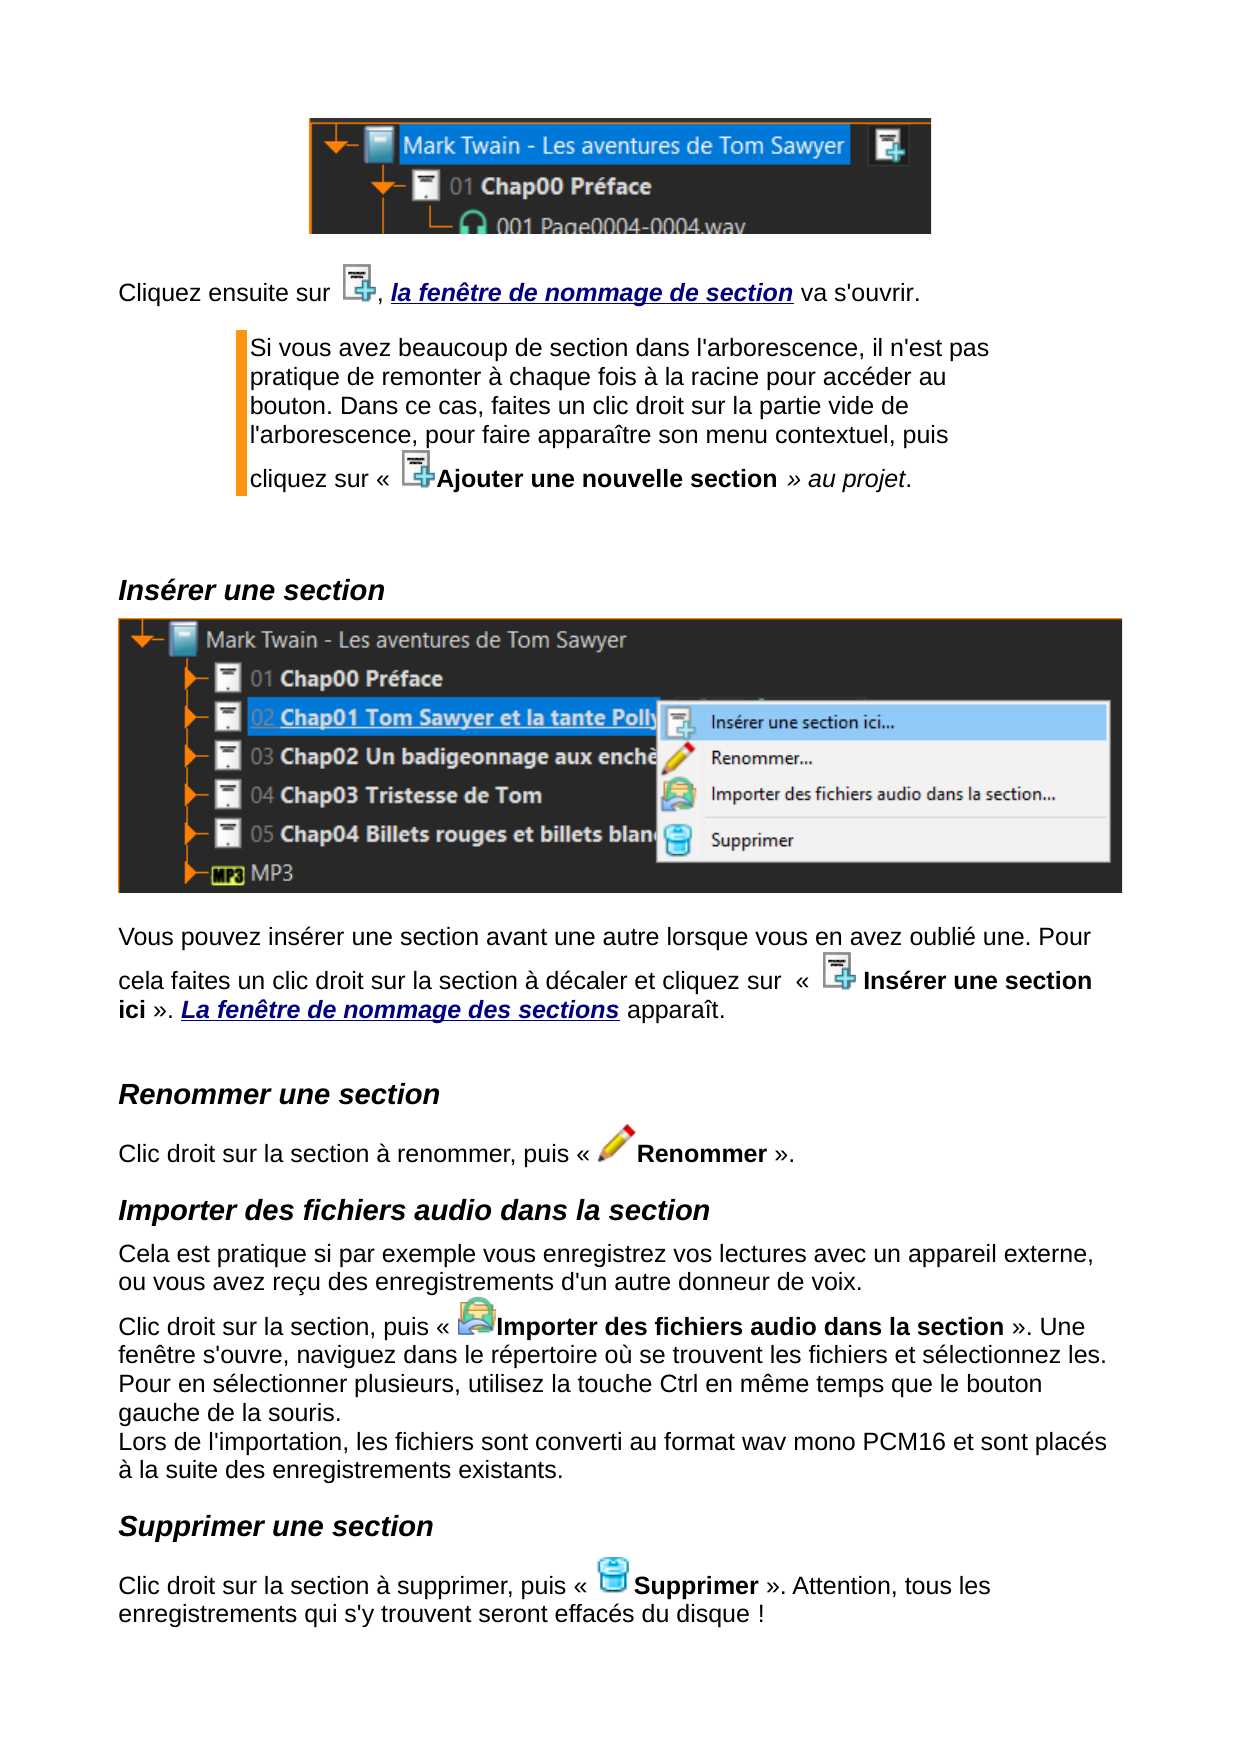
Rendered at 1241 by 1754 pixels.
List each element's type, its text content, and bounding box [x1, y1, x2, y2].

subtitle Importer des fichiers audio dans la section [118, 1193, 1122, 1226]
text Clic droit sur la section à supprimer, puis « Supprimer ». Attention, tous les enregistrements qui s'y trouvent seront effacés du disque ! [118, 1555, 1122, 1628]
subtitle Insérer une section [118, 573, 1122, 606]
text Lors de l'importation, les fichiers sont converti au format wav mono PCM16 et sont placés à la suite des enregistrements existants. [118, 1427, 1122, 1484]
picture [594, 1555, 634, 1595]
picture [397, 448, 436, 488]
subtitle Renommer une section [118, 1077, 1122, 1111]
text Clic droit sur la section, puis « Importer des fichiers audio dans la section ». Une fenêtre s'ouvre, naviguez dans le répertoire où se trouvent les fichiers et sélectionnez les. Pour en sélectionner plusieurs, utilisez la touche Ctrl en même temps que le bouton gauche de la souris. [118, 1296, 1122, 1427]
picture [118, 618, 1123, 893]
text Cliquez ensuite sur , la fenêtre de nommage de section va s'ouvrir. [118, 262, 1122, 307]
picture [337, 262, 377, 302]
text Si vous avez beaucoup de section dans l'arborescence, il n'est pas pratique de remonter à chaque fois à la racine pour accéder au bouton. Dans ce cas, faites un clic droit sur la partie vide de l'arborescence, pour faire apparaître son menu contextuel, puis cliquez sur « Ajouter une nouvelle section » au projet. [247, 330, 1004, 496]
text Clic droit sur la section à renommer, puis « Renommer ». [118, 1123, 1122, 1168]
text Cela est pratique si par exemple vous enregistrez vos lectures avec un appareil externe, ou vous avez reçu des enregistrements d'un autre donneur de voix. [118, 1239, 1122, 1296]
picture [597, 1123, 637, 1163]
picture [457, 1296, 497, 1336]
picture [309, 118, 932, 234]
subtitle Supprimer une section [118, 1509, 1122, 1543]
picture [817, 950, 857, 990]
text Vous pouvez insérer une section avant une autre lorsque vous en avez oublié une. Pour cela faites un clic droit sur la section à décaler et cliquez sur « Insérer une section ici ». La fenêtre de nommage des sections apparaît. [118, 922, 1122, 1023]
